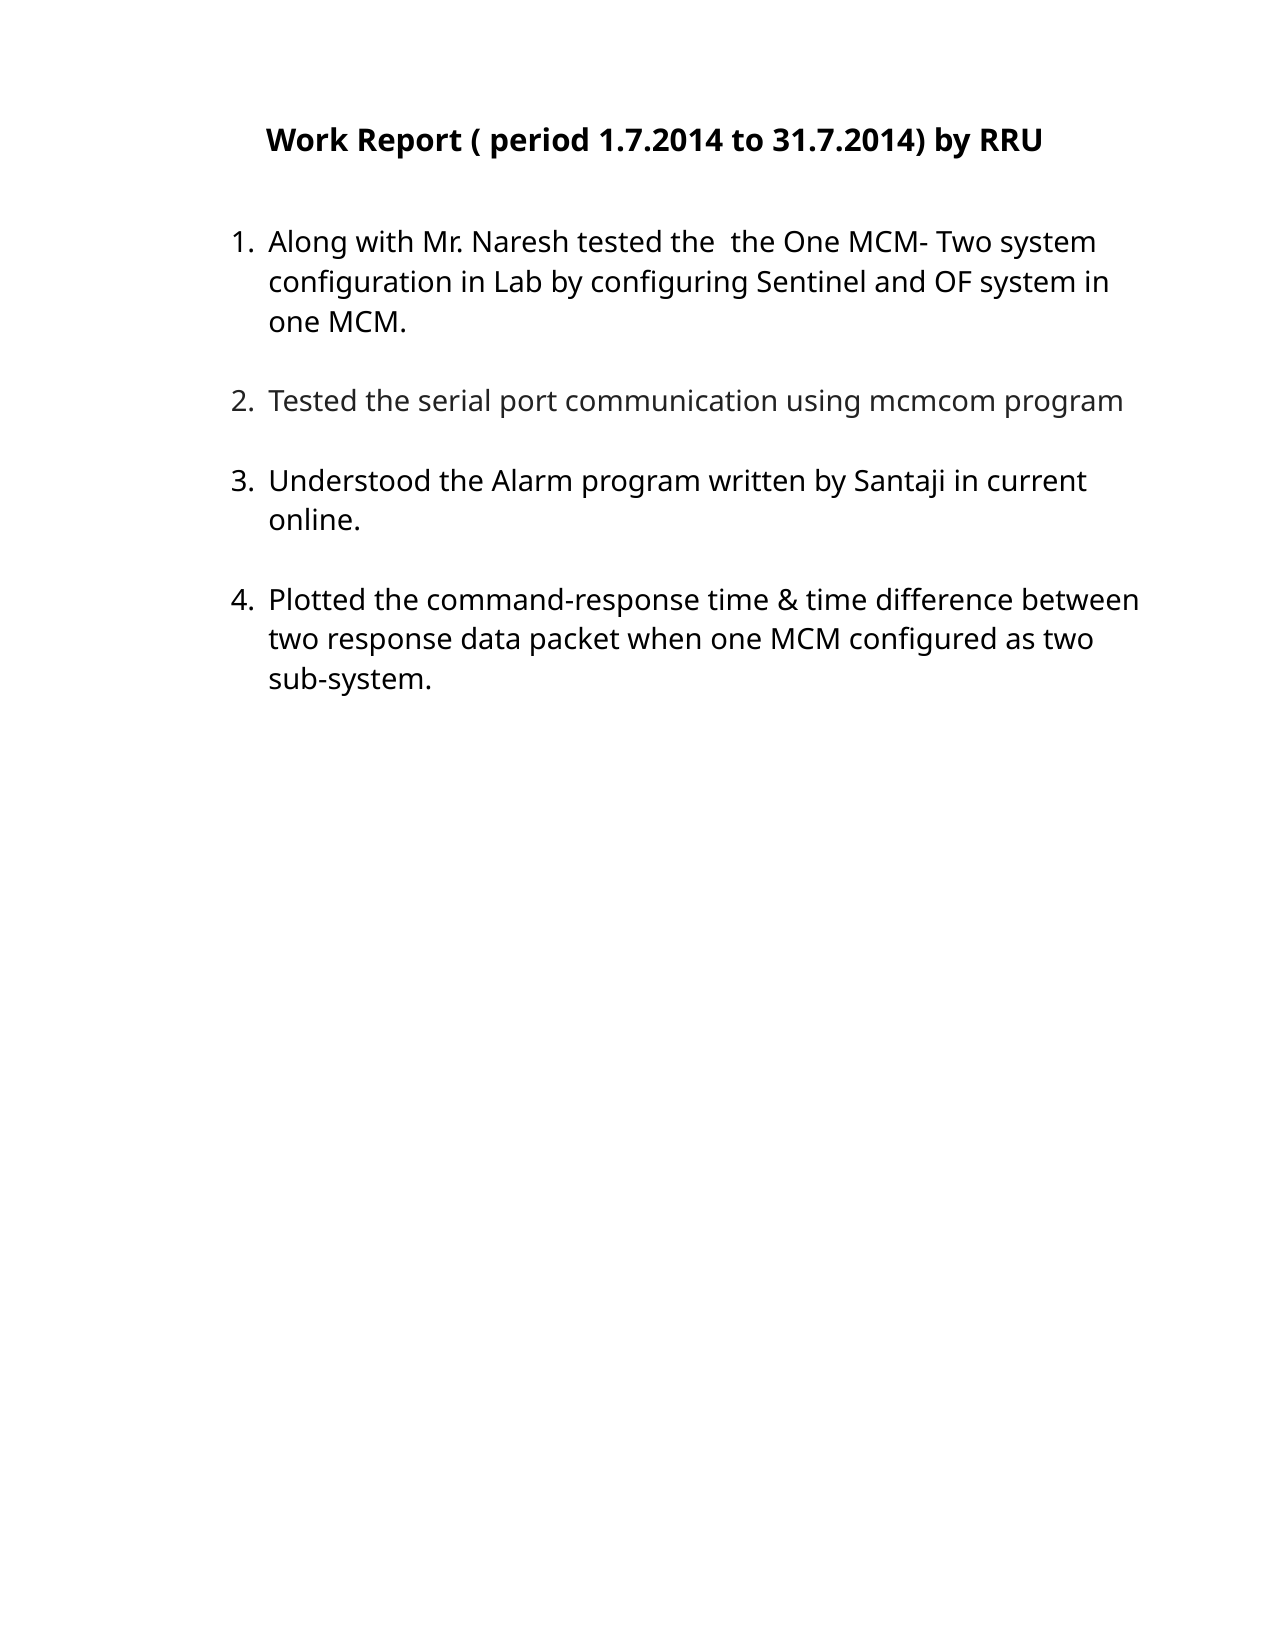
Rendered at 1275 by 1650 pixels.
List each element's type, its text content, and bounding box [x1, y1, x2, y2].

list Along with Mr. Naresh tested the the One MCM- Two system configuration in Lab by configuring Sentinel and OF system in one MCM. [231, 222, 1157, 341]
list Tested the serial port communication using mcmcom program [231, 380, 1157, 420]
list Understood the Alarm program written by Santaji in current online. [231, 460, 1157, 539]
text Work Report ( period 1.7.2014 to 31.7.2014) by RRU [118, 118, 1157, 161]
list Plotted the command-response time & time difference between two response data packet when one MCM configured as two sub-system. [231, 579, 1157, 698]
